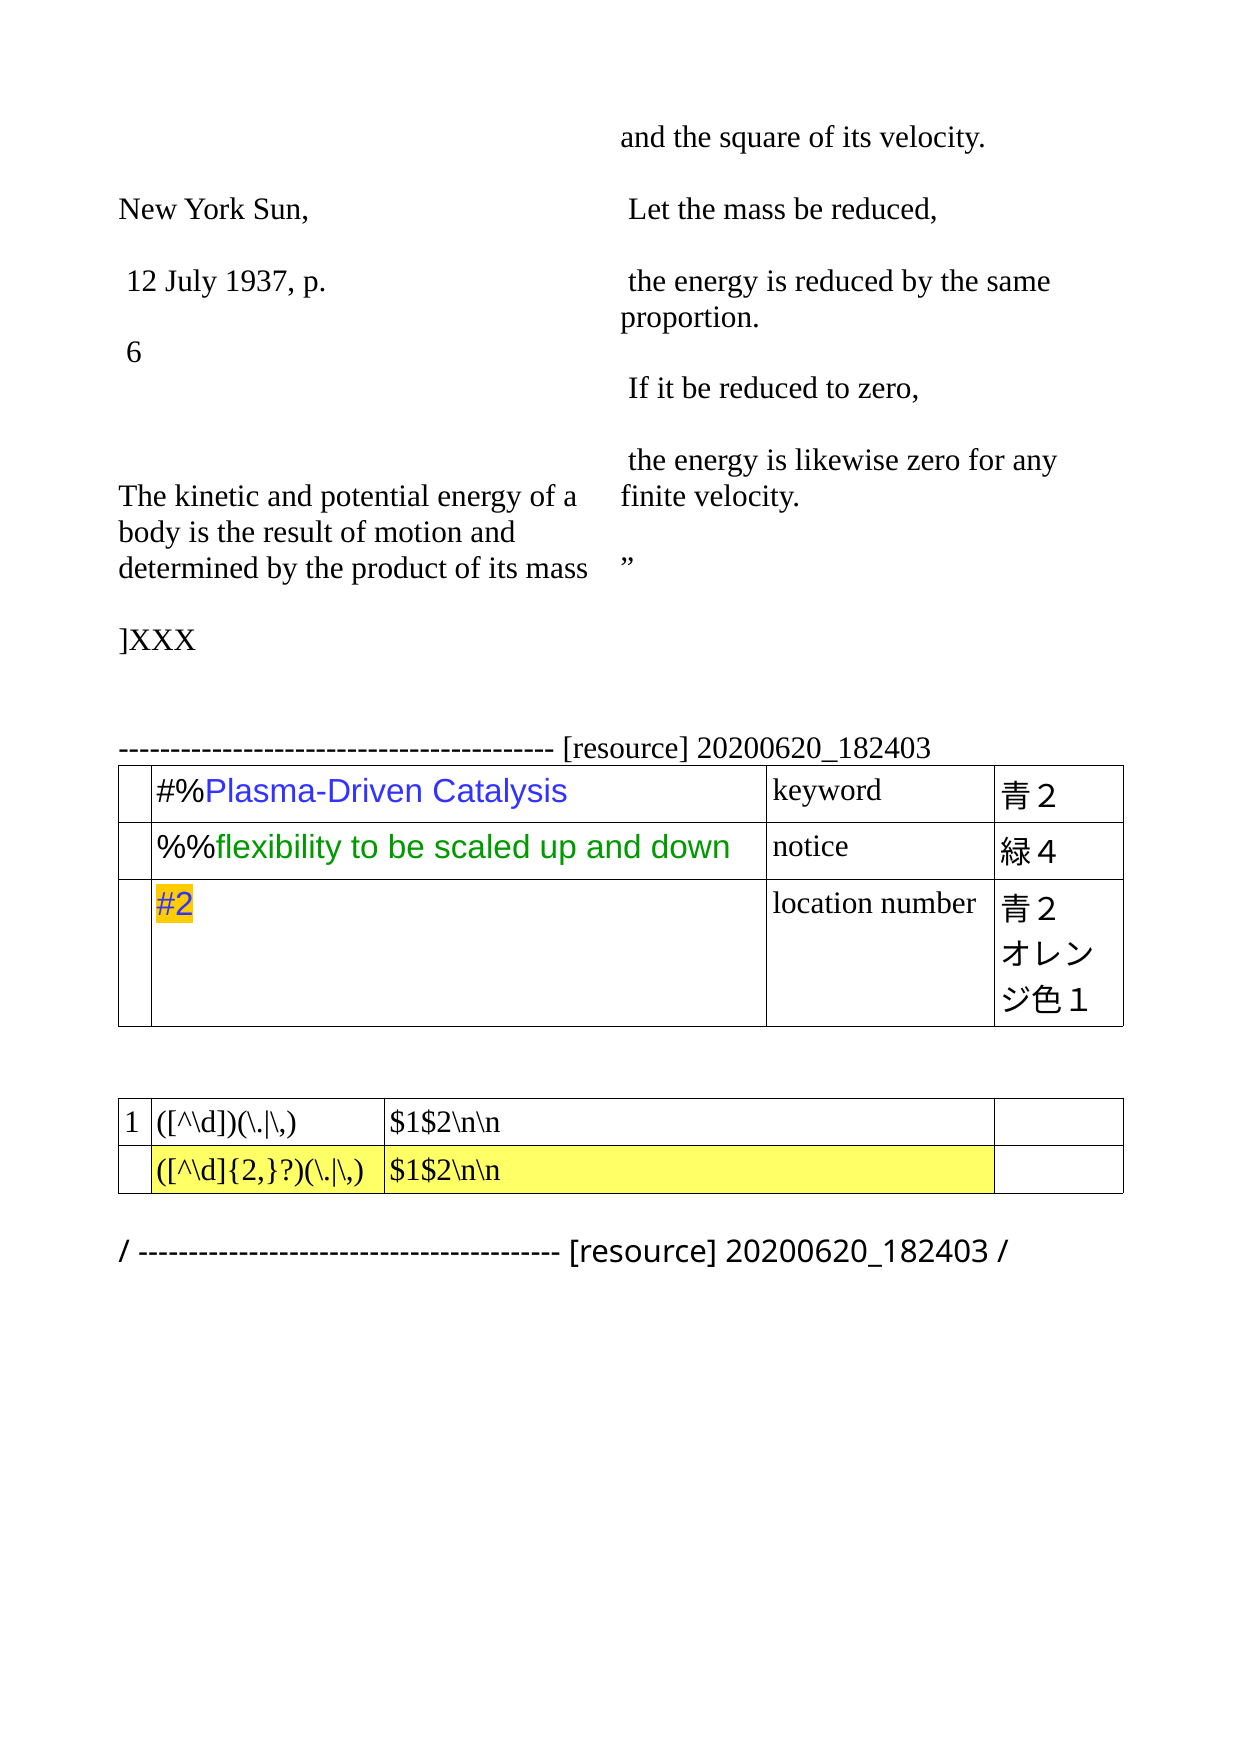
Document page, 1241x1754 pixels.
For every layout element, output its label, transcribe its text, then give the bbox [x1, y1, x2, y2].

table_cell notice [767, 823, 994, 878]
table_cell [119, 880, 151, 1026]
text ------------------------------------------ [resource] 20200620_182403 [118, 729, 1122, 765]
table_header [119, 766, 151, 822]
table_cell 緑４ [995, 823, 1123, 878]
table_cell %%flexibility to be scaled up and down [152, 823, 766, 878]
table_cell [119, 1146, 151, 1193]
text the energy is reduced by the same proportion. [620, 262, 1122, 334]
table_cell [995, 1146, 1123, 1193]
table_cell [119, 823, 151, 878]
table_header 1 [119, 1099, 151, 1145]
text If it be reduced to zero, [620, 370, 1122, 406]
table_header #%Plasma-Driven Catalysis [152, 766, 766, 822]
text ” [620, 549, 1122, 585]
table_header $1$2\n\n [385, 1099, 994, 1145]
text / ------------------------------------------ [resource] 20200620_182403 / [118, 1229, 1122, 1271]
text and the square of its velocity. [620, 118, 1122, 154]
table_cell 青２ オレンジ色１ [995, 880, 1123, 1026]
table_header ([^\d])(\.|\,) [152, 1099, 384, 1145]
text New York Sun, [118, 190, 620, 226]
table_cell ([^\d]{2,}?)(\.|\,) [152, 1146, 384, 1193]
table_cell location number [767, 880, 994, 1026]
table_cell $1$2\n\n [385, 1146, 994, 1193]
text Let the mass be reduced, [620, 190, 1122, 226]
text 6 [118, 334, 620, 370]
text ]XXX [118, 621, 1122, 657]
table_header keyword [767, 766, 994, 822]
text The kinetic and potential energy of a body is the result of motion and determined by the product of its mass [118, 477, 620, 585]
table_header 青２ [995, 766, 1123, 822]
table_header [995, 1099, 1123, 1145]
text 12 July 1937, p. [118, 262, 620, 298]
table_cell #2 [152, 880, 766, 1026]
text the energy is likewise zero for any finite velocity. [620, 442, 1122, 513]
